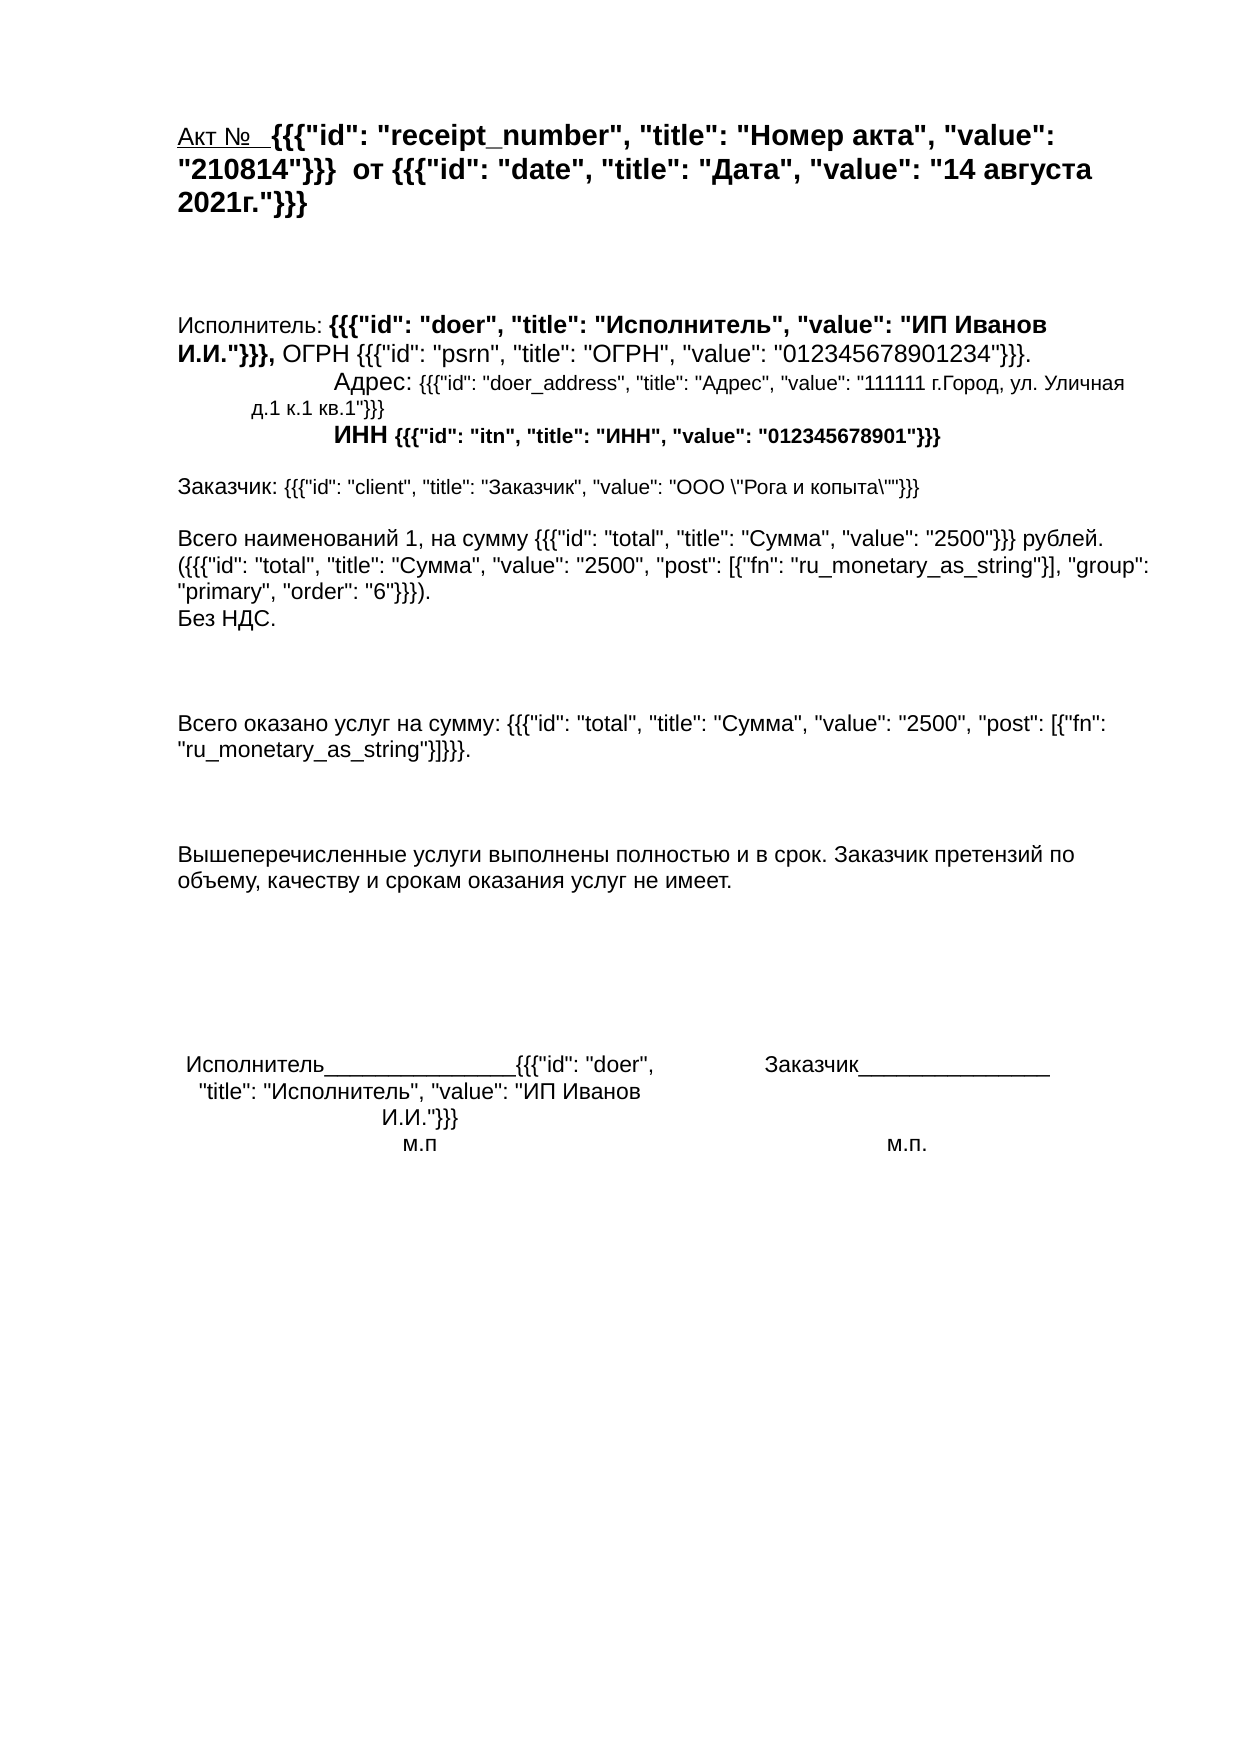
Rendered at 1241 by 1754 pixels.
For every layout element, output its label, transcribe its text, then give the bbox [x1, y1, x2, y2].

table_cell м.п. [663, 1130, 1151, 1180]
text ИНН {{{"id": "itn", "title": "ИНН", "value": "012345678901"}}} [326, 420, 1152, 449]
text Исполнитель: {{{"id": "doer", "title": "Исполнитель", "value": "ИП Иванов И.И."}}}, ОГРН {{{"id": "psrn", "title": "ОГРН", "value": "012345678901234"}}}. [177, 310, 1152, 367]
text Адрес: {{{"id": "doer_address", "title": "Адрес", "value": "111111 г.Город, ул. Уличная д.1 к.1 кв.1"}}} [251, 367, 1152, 420]
table_header Заказчик_______________ [663, 1051, 1151, 1130]
text Всего оказано услуг на сумму: {{{"id": "total", "title": "Сумма", "value": "2500", "post": [{"fn": "ru_monetary_as_string"}]}}}. [177, 710, 1152, 763]
text Без НДС. [177, 604, 1152, 631]
text Заказчик: {{{"id": "client", "title": "Заказчик", "value": "ООО \"Рога и копыта\""}}} [177, 473, 1152, 499]
text Всего наименований 1, на сумму {{{"id": "total", "title": "Сумма", "value": "2500"}}} рублей. ({{{"id": "total", "title": "Сумма", "value": "2500", "post": [{"fn": "ru_monetary_as_string"}], "group": "primary", "order": "6"}}}). [177, 525, 1152, 604]
text Акт № {{{"id": "receipt_number", "title": "Номер акта", "value": "210814"}}} от {{{"id": "date", "title": "Дата", "value": "14 августа 2021г."}}} [177, 118, 1152, 219]
table_cell м.п [176, 1130, 663, 1180]
text Вышеперечисленные услуги выполнены полностью и в срок. Заказчик претензий по объему, качеству и срокам оказания услуг не имеет. [177, 841, 1152, 893]
table_header Исполнитель_______________{{{"id": "doer", "title": "Исполнитель", "value": "ИП Иванов И.И."}}} [176, 1051, 663, 1130]
